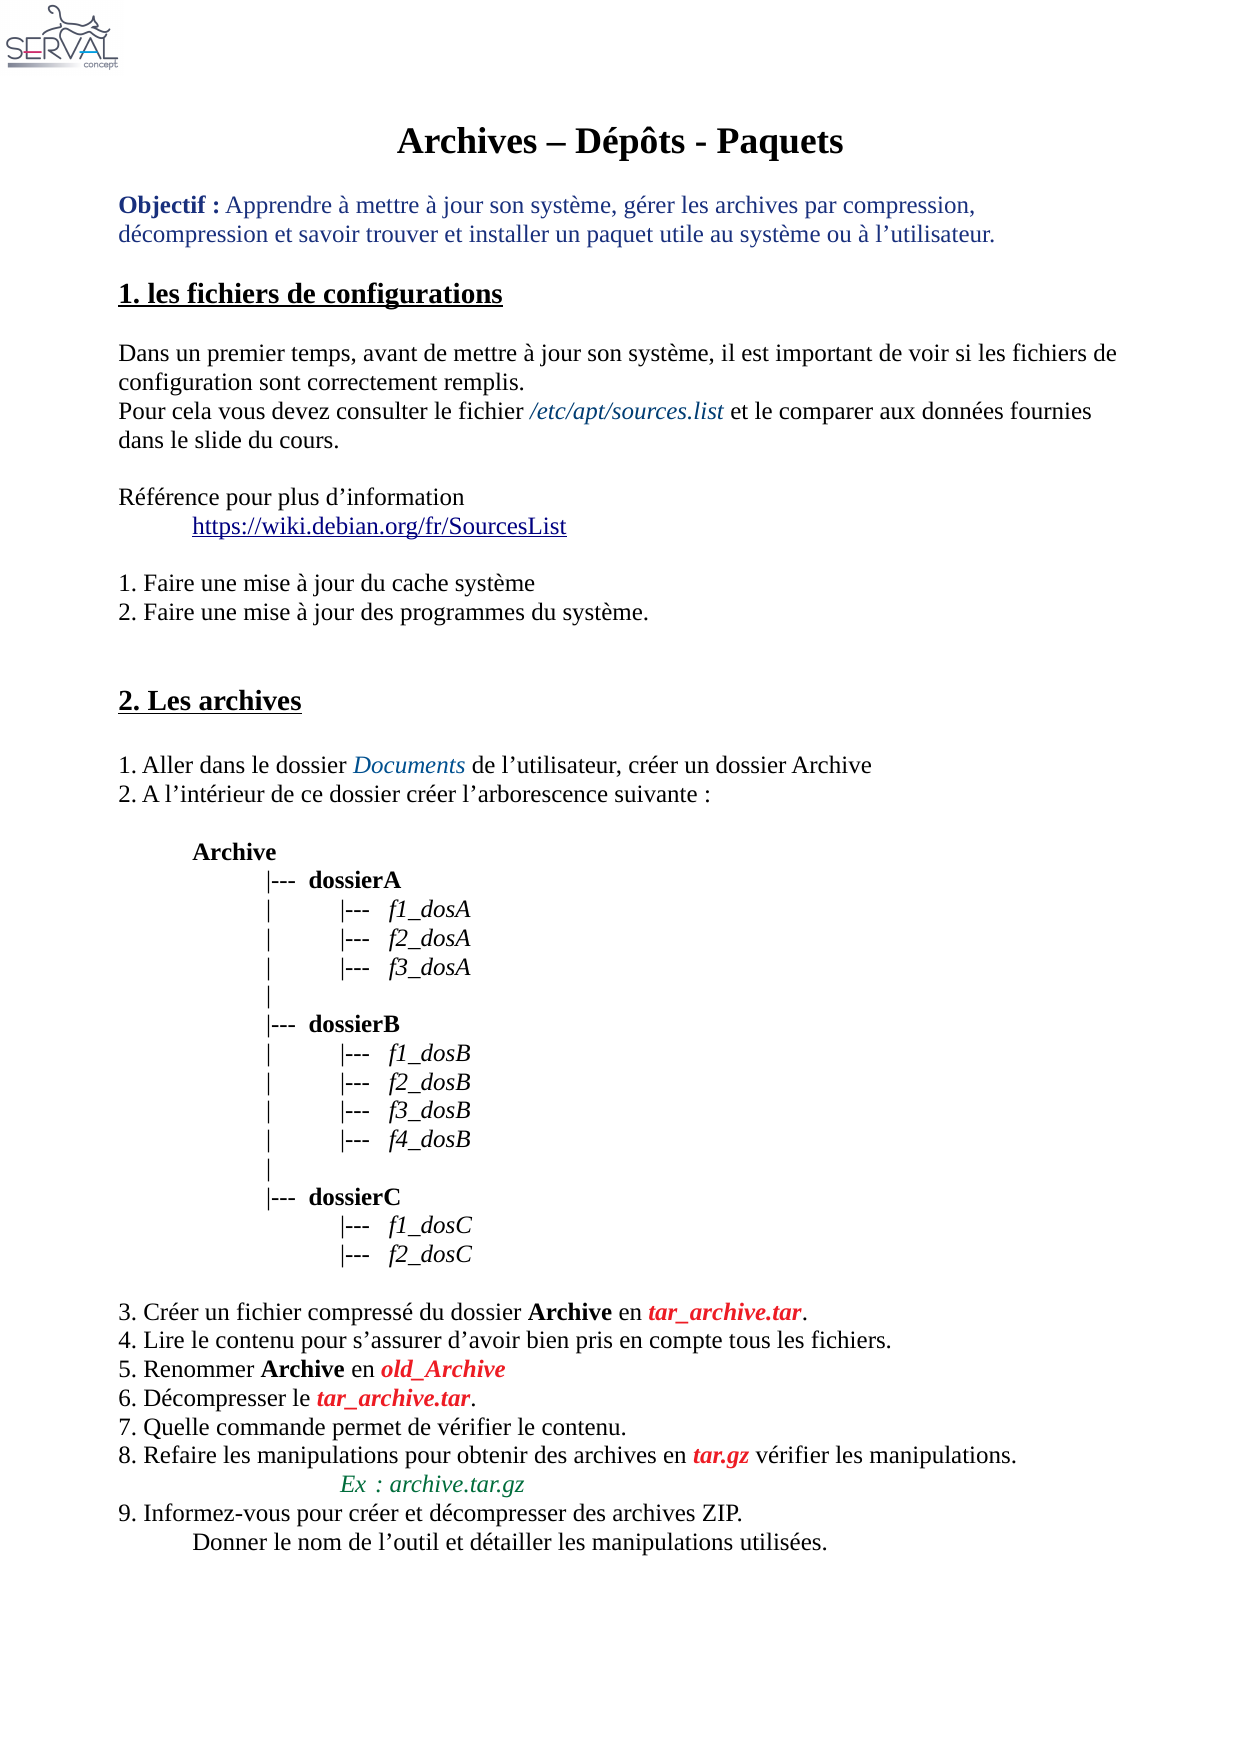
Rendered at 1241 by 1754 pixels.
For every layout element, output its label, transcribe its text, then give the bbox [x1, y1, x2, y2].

text 5. Renommer Archive en old_Archive [118, 1354, 1122, 1383]
text 4. Lire le contenu pour s’assurer d’avoir bien pris en compte tous les fichiers. [118, 1326, 1122, 1354]
text 1. Faire une mise à jour du cache système [118, 568, 1122, 597]
text Archive [118, 837, 1122, 866]
text 3. Créer un fichier compressé du dossier Archive en tar_archive.tar. [118, 1297, 1122, 1326]
text | |--- f3_dosA [118, 952, 1122, 981]
text | |--- f2_dosB [118, 1067, 1122, 1096]
text 7. Quelle commande permet de vérifier le contenu. [118, 1412, 1122, 1441]
text 2. A l’intérieur de ce dossier créer l’arborescence suivante : [118, 779, 1122, 808]
text 9. Informez-vous pour créer et décompresser des archives ZIP. [118, 1498, 1122, 1527]
text | |--- f1_dosA [118, 894, 1122, 923]
text 6. Décompresser le tar_archive.tar. [118, 1383, 1122, 1412]
text | |--- f3_dosB [118, 1096, 1122, 1124]
text Objectif : Apprendre à mettre à jour son système, gérer les archives par compression, décompression et savoir trouver et installer un paquet utile au système ou à l’utilisateur. [118, 190, 1122, 247]
text Dans un premier temps, avant de mettre à jour son système, il est important de voir si les fichiers de configuration sont correctement remplis. [118, 338, 1122, 396]
text https://wiki.debian.org/fr/SourcesList [118, 511, 1122, 540]
text Référence pour plus d’information [118, 482, 1122, 511]
text | [118, 1153, 1122, 1182]
text |--- dossierA [118, 866, 1122, 894]
text Ex : archive.tar.gz [118, 1469, 1122, 1498]
text | |--- f1_dosB [118, 1038, 1122, 1067]
text | |--- f2_dosA [118, 923, 1122, 952]
text Pour cela vous devez consulter le fichier /etc/apt/sources.list et le comparer aux données fournies dans le slide du cours. [118, 396, 1122, 453]
text 1. les fichiers de configurations [118, 276, 1122, 310]
text |--- dossierB [118, 1009, 1122, 1038]
text 2. Faire une mise à jour des programmes du système. [118, 597, 1122, 626]
picture [0, 0, 125, 76]
text | [118, 981, 1122, 1009]
text |--- dossierC [118, 1182, 1122, 1211]
text |--- f2_dosC [118, 1239, 1122, 1268]
text 2. Les archives [118, 683, 1122, 717]
text | |--- f4_dosB [118, 1124, 1122, 1153]
text 8. Refaire les manipulations pour obtenir des archives en tar.gz vérifier les manipulations. [118, 1441, 1122, 1469]
text 1. Aller dans le dossier Documents de l’utilisateur, créer un dossier Archive [118, 751, 1122, 779]
text Donner le nom de l’outil et détailler les manipulations utilisées. [118, 1527, 1122, 1556]
text |--- f1_dosC [118, 1211, 1122, 1239]
text Archives – Dépôts - Paquets [118, 118, 1122, 161]
